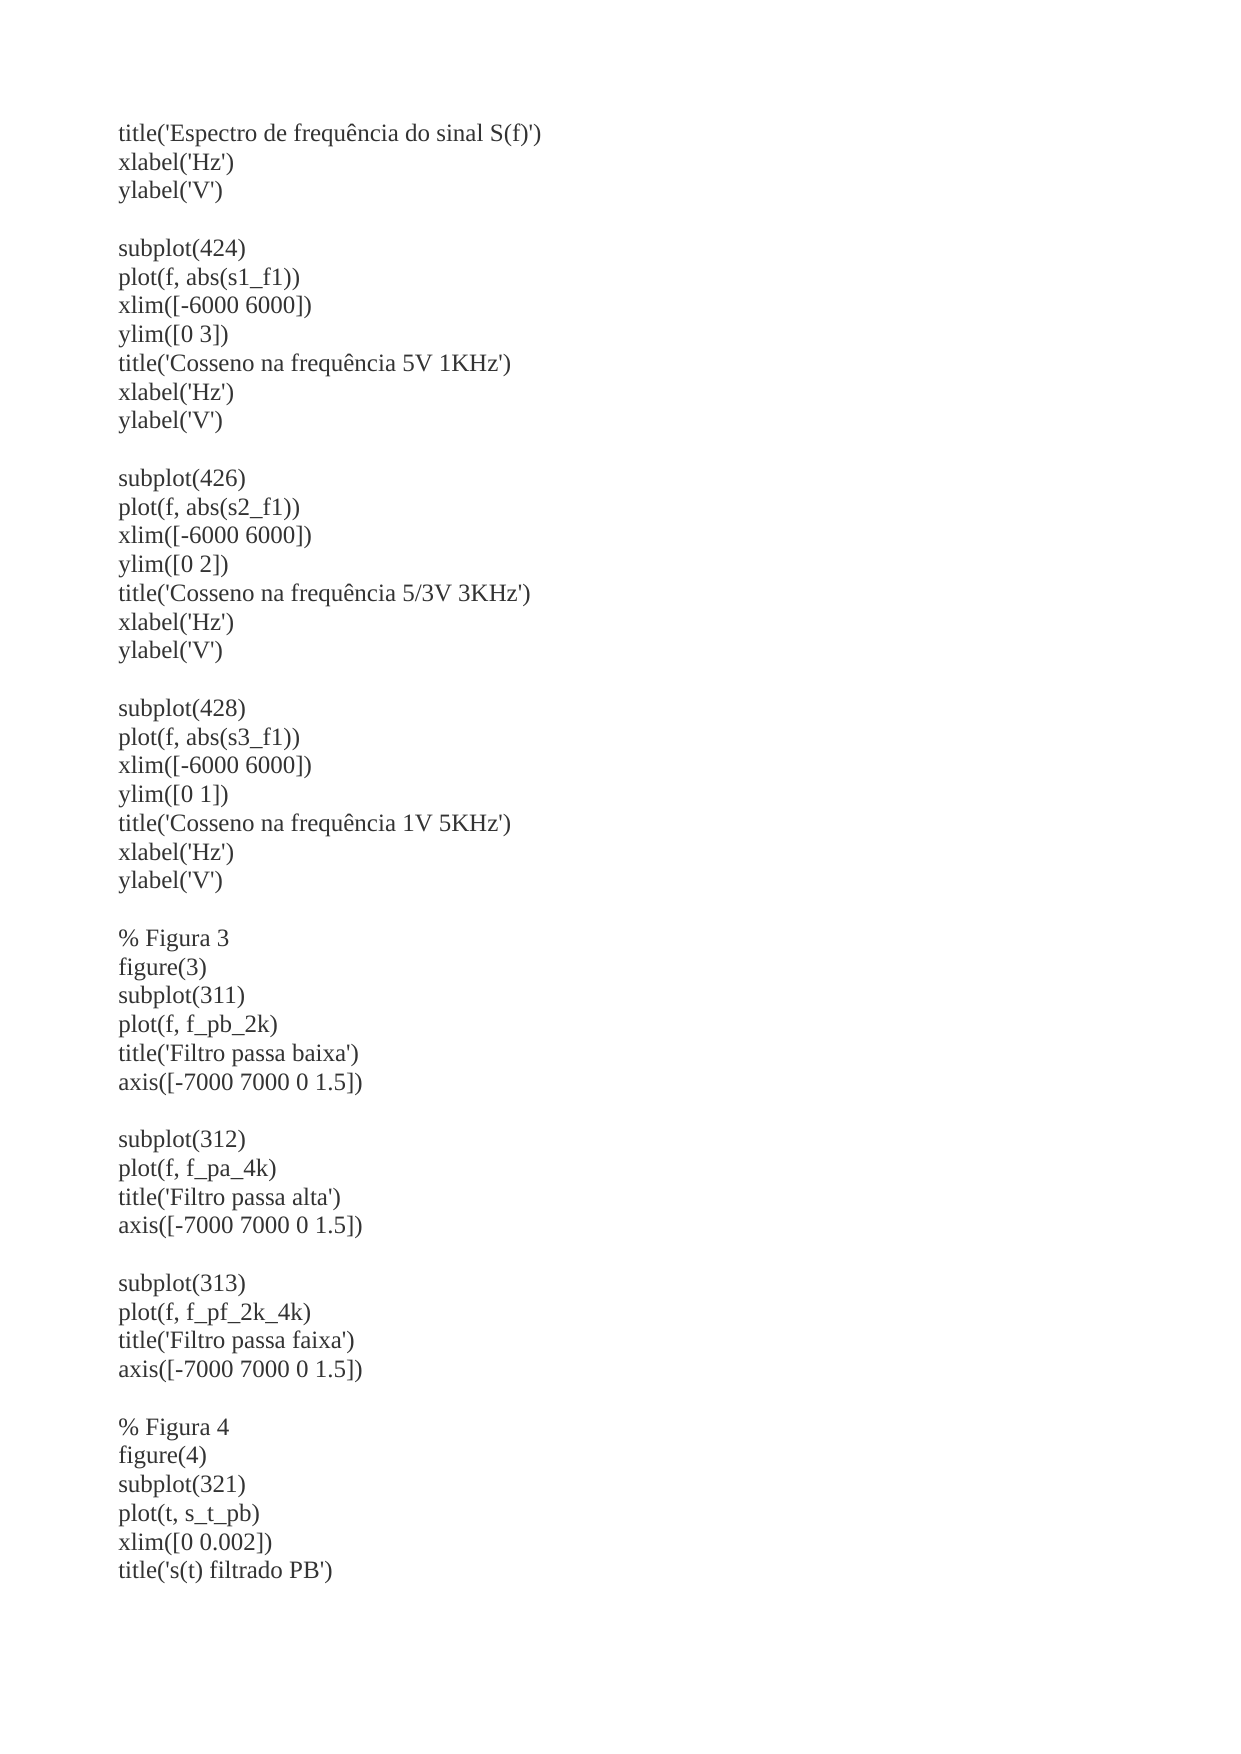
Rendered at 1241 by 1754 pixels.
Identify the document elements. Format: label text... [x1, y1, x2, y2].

text subplot(321) [118, 1469, 1122, 1498]
text xlim([0 0.002]) [118, 1527, 1122, 1556]
text axis([-7000 7000 0 1.5]) [118, 1067, 1122, 1096]
text ylabel('V') [118, 866, 1122, 894]
text plot(t, s_t_pb) [118, 1498, 1122, 1527]
text plot(f, f_pf_2k_4k) [118, 1297, 1122, 1326]
text xlabel('Hz') [118, 607, 1122, 636]
text title('s(t) filtrado PB') [118, 1556, 1122, 1584]
text plot(f, abs(s2_f1)) [118, 492, 1122, 521]
text title('Filtro passa faixa') [118, 1326, 1122, 1354]
text xlim([-6000 6000]) [118, 291, 1122, 319]
text subplot(424) [118, 233, 1122, 262]
text plot(f, f_pa_4k) [118, 1153, 1122, 1182]
text axis([-7000 7000 0 1.5]) [118, 1211, 1122, 1239]
text xlabel('Hz') [118, 837, 1122, 866]
text subplot(428) [118, 693, 1122, 722]
text plot(f, f_pb_2k) [118, 1009, 1122, 1038]
text subplot(312) [118, 1124, 1122, 1153]
text ylim([0 1]) [118, 779, 1122, 808]
text ylim([0 2]) [118, 549, 1122, 578]
text plot(f, abs(s3_f1)) [118, 722, 1122, 751]
text ylim([0 3]) [118, 319, 1122, 348]
text plot(f, abs(s1_f1)) [118, 262, 1122, 291]
text ylabel('V') [118, 176, 1122, 204]
text subplot(313) [118, 1268, 1122, 1297]
text subplot(426) [118, 463, 1122, 492]
text % Figura 4 [118, 1412, 1122, 1441]
text xlabel('Hz') [118, 377, 1122, 406]
text title('Cosseno na frequência 5V 1KHz') [118, 348, 1122, 377]
text title('Filtro passa alta') [118, 1182, 1122, 1211]
text ylabel('V') [118, 406, 1122, 434]
text xlabel('Hz') [118, 147, 1122, 176]
text % Figura 3 [118, 923, 1122, 952]
text title('Espectro de frequência do sinal S(f)') [118, 118, 1122, 147]
text title('Filtro passa baixa') [118, 1038, 1122, 1067]
text figure(3) [118, 952, 1122, 981]
text ylabel('V') [118, 636, 1122, 664]
text title('Cosseno na frequência 1V 5KHz') [118, 808, 1122, 837]
text axis([-7000 7000 0 1.5]) [118, 1354, 1122, 1383]
text xlim([-6000 6000]) [118, 521, 1122, 549]
text xlim([-6000 6000]) [118, 751, 1122, 779]
text figure(4) [118, 1441, 1122, 1469]
text title('Cosseno na frequência 5/3V 3KHz') [118, 578, 1122, 607]
text subplot(311) [118, 981, 1122, 1009]
